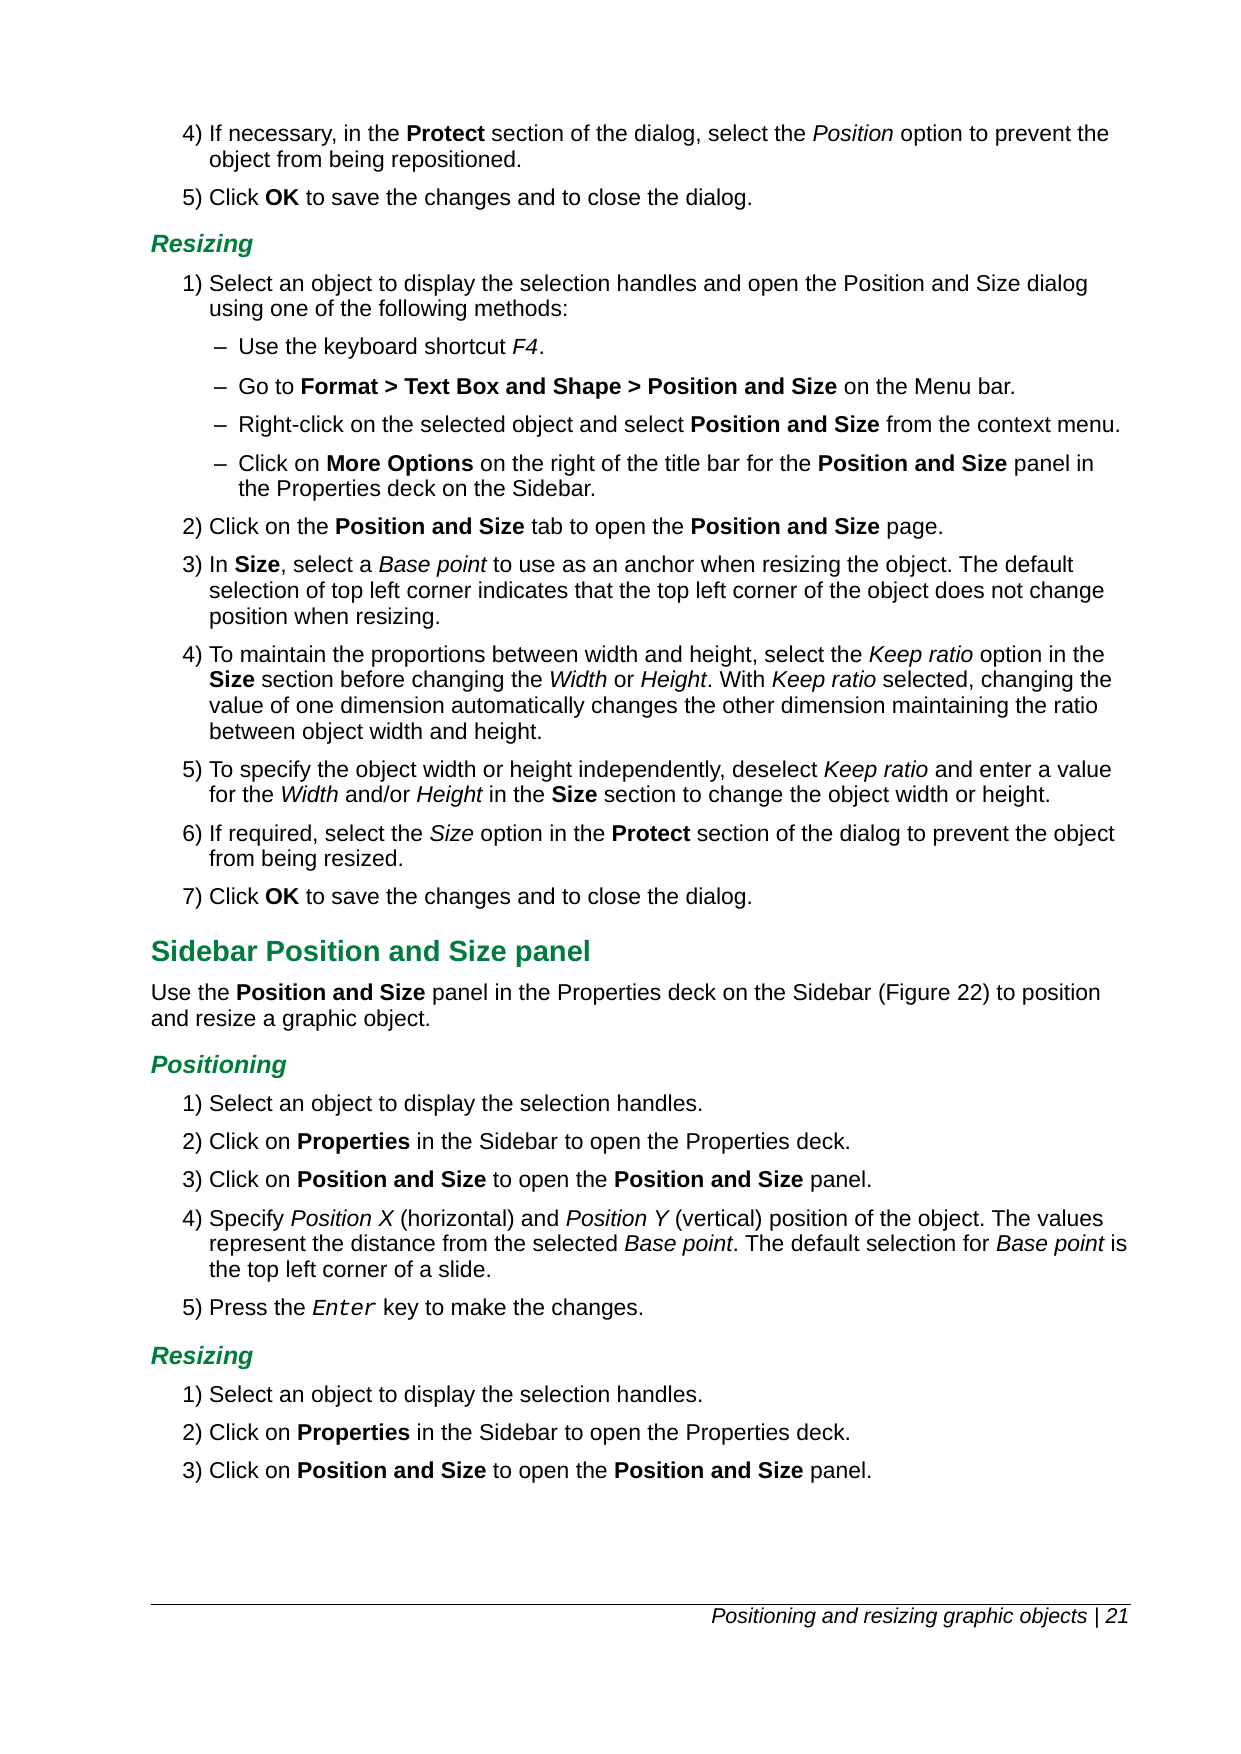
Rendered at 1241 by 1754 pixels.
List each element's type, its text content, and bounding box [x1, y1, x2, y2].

list Select an object to display the selection handles. [194, 1382, 1131, 1408]
list Click OK to save the changes and to close the dialog. [194, 185, 1131, 210]
list Click OK to save the changes and to close the dialog. [194, 884, 1131, 910]
list If required, select the Size option in the Protect section of the dialog to prevent the object from being resized. [194, 820, 1131, 872]
list Click on the Position and Size tab to open the Position and Size page. [194, 514, 1131, 540]
list Specify Position X (horizontal) and Position Y (vertical) position of the object. The values represent the distance from the selected Base point. The default selection for Base point is the top left corner of a slide. [194, 1205, 1131, 1282]
subtitle Resizing [151, 230, 1131, 258]
list If necessary, in the Protect section of the dialog, select the Position option to prevent the object from being repositioned. [194, 121, 1131, 172]
subtitle Sidebar Position and Size panel [151, 935, 1131, 967]
list Click on Position and Size to open the Position and Size panel. [194, 1458, 1131, 1484]
list Click on Position and Size to open the Position and Size panel. [194, 1167, 1131, 1193]
list Press the Enter key to make the changes. [194, 1294, 1131, 1322]
text Use the Position and Size panel in the Properties deck on the Sidebar (Figure 22) to position and resize a graphic object. [151, 980, 1131, 1031]
list Go to Format > Text Box and Shape > Position and Size on the Menu bar. [223, 374, 1131, 400]
subtitle Resizing [151, 1342, 1131, 1369]
list Click on Properties in the Sidebar to open the Properties deck. [194, 1129, 1131, 1154]
list Click on Properties in the Sidebar to open the Properties deck. [194, 1420, 1131, 1446]
list To specify the object width or height independently, deselect Keep ratio and enter a value for the Width and/or Height in the Size section to change the object width or height. [194, 757, 1131, 808]
list To maintain the proportions between width and height, select the Keep ratio option in the Size section before changing the Width or Height. With Keep ratio selected, changing the value of one dimension automatically changes the other dimension maintaining the ratio between object width and height. [194, 642, 1131, 744]
list Right-click on the selected object and select Position and Size from the context menu. [223, 412, 1131, 438]
list In Size, select a Base point to use as an anchor when resizing the object. The default selection of top left corner indicates that the top left corner of the object does not change position when resizing. [194, 552, 1131, 629]
list Select an object to display the selection handles. [194, 1091, 1131, 1116]
list Use the keyboard shortcut F4. [223, 334, 1131, 362]
list Select an object to display the selection handles and open the Position and Size dialog using one of the following methods: [194, 270, 1131, 321]
subtitle Positioning [151, 1051, 1131, 1078]
list Click on More Options on the right of the title bar for the Position and Size panel in the Properties deck on the Sidebar. [223, 450, 1131, 502]
